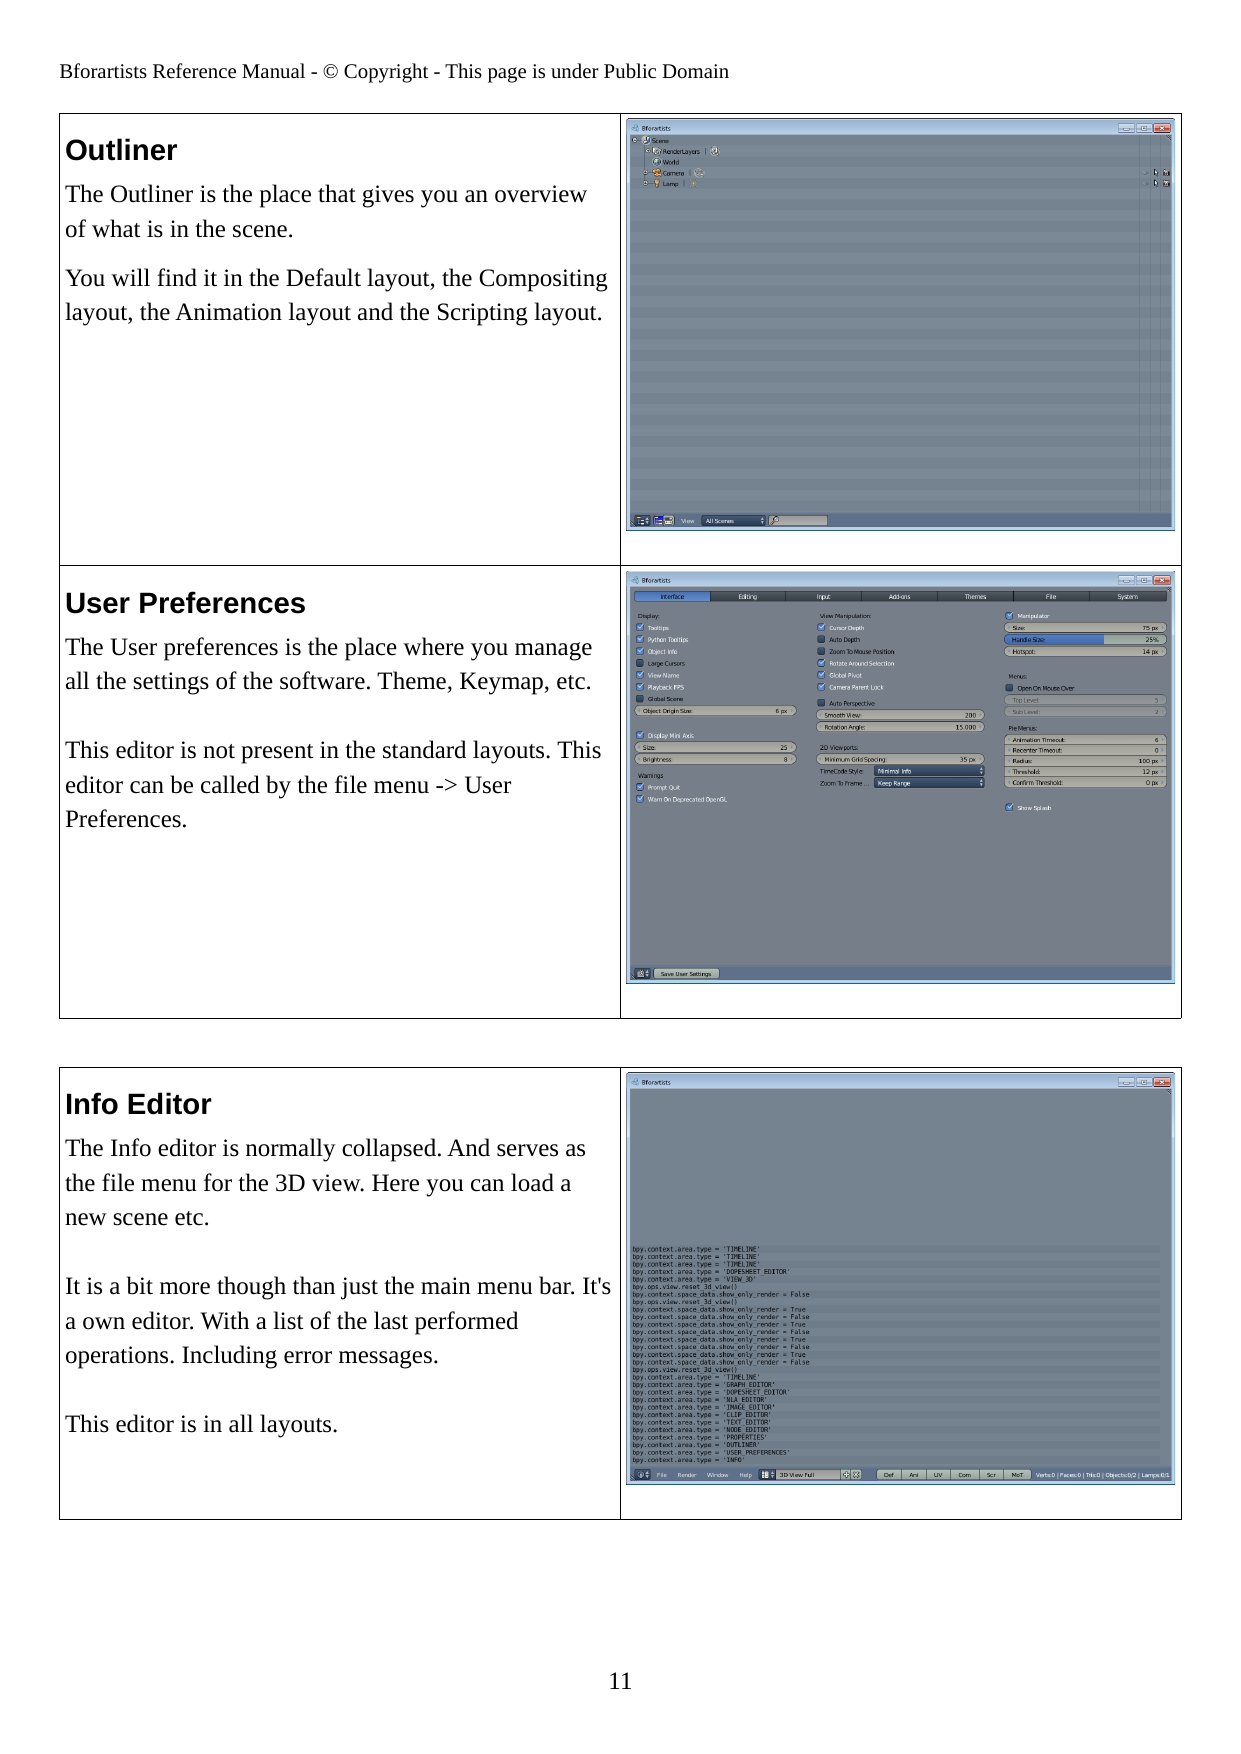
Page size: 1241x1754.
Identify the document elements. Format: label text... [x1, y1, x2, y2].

table_cell User Preferences The User preferences is the place where you manage all the settings of the software. Theme, Keymap, etc. This editor is not present in the standard layouts. This editor can be called by the file menu -> User Preferences. [60, 566, 620, 1018]
picture [625, 571, 1176, 984]
picture [625, 1072, 1176, 1485]
table_header Info Editor The Info editor is normally collapsed. And serves as the file menu for the 3D view. Here you can load a new scene etc. It is a bit more though than just the main menu bar. It's a own editor. With a list of the last performed operations. Including error messages. This editor is in all layouts. [60, 1068, 620, 1519]
table_cell [621, 114, 1181, 565]
table_cell [621, 566, 1181, 1018]
table_header [621, 1068, 1181, 1519]
table_cell Outliner The Outliner is the place that gives you an overview of what is in the scene. You will find it in the Default layout, the Compositing layout, the Animation layout and the Scripting layout. [60, 114, 620, 565]
picture [625, 118, 1176, 531]
